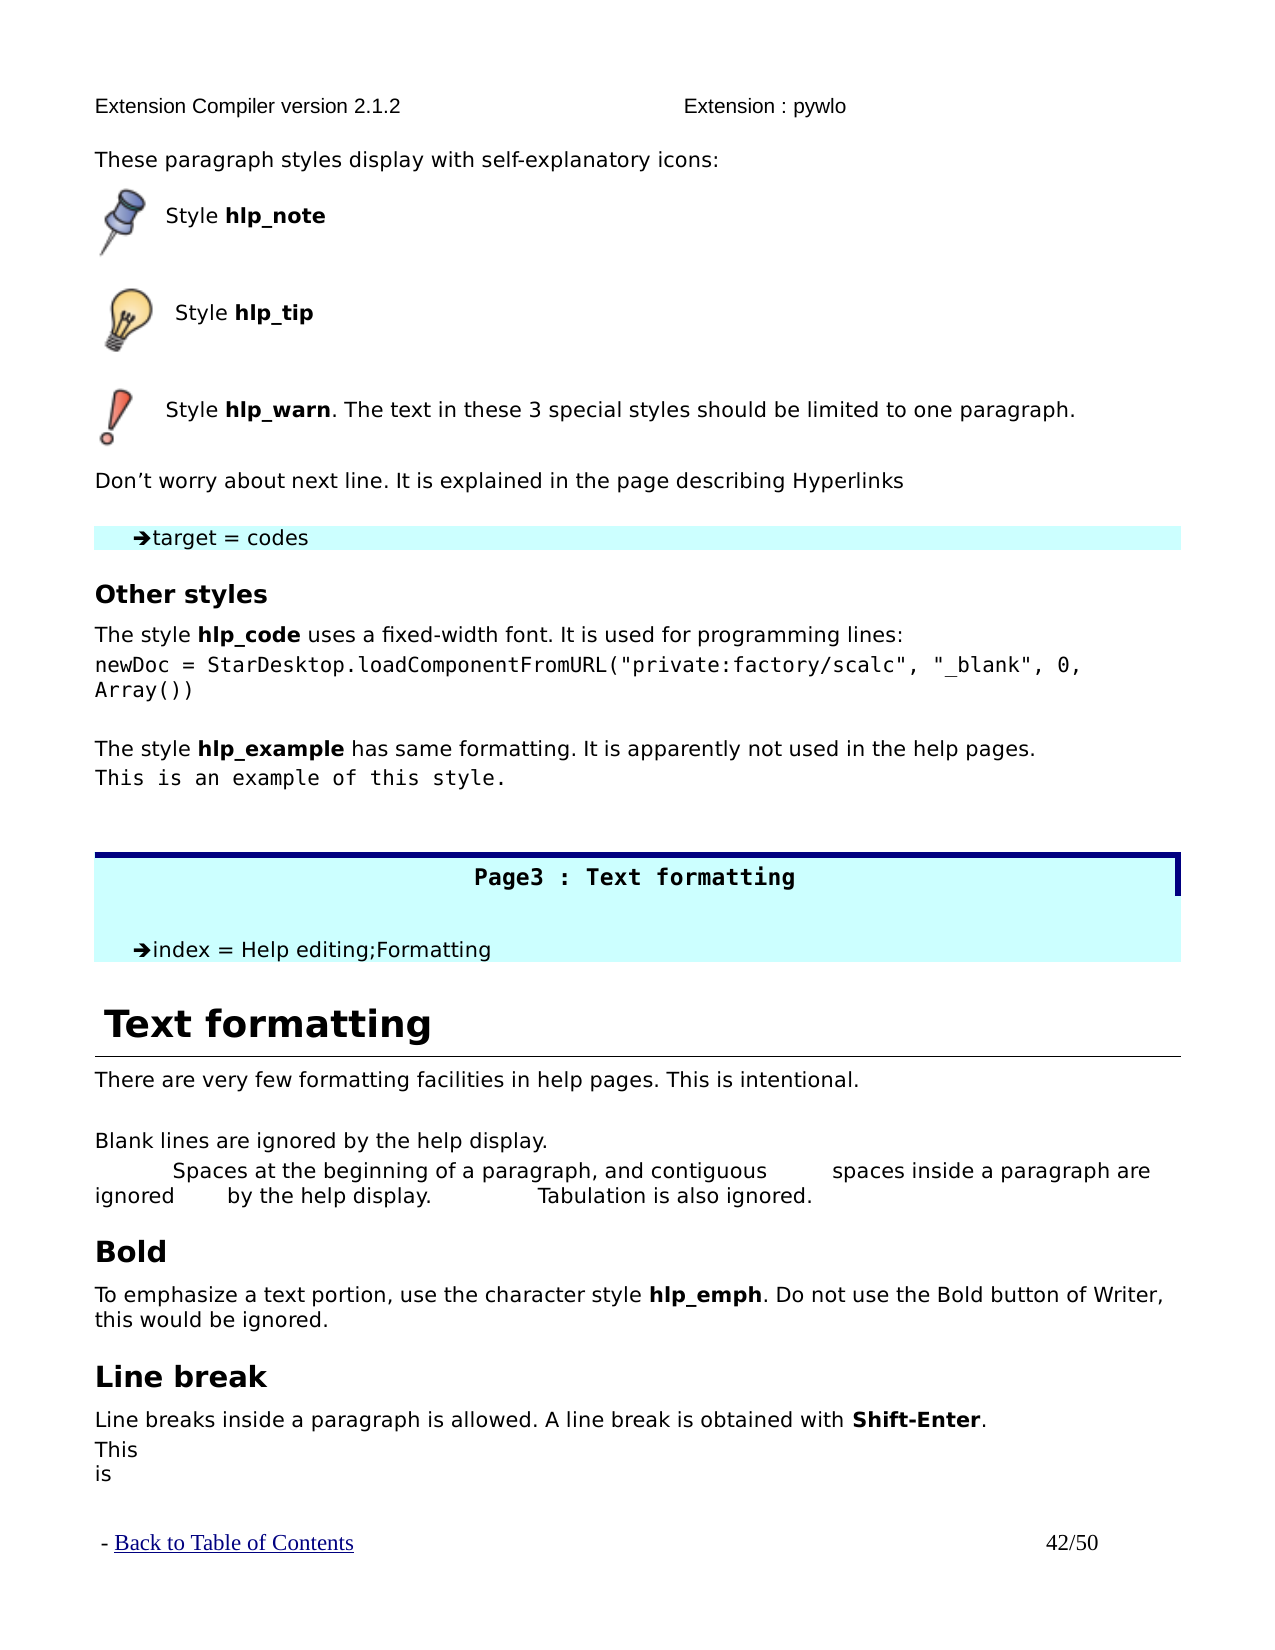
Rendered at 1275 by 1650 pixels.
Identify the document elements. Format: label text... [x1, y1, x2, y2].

text This is [94, 1438, 1181, 1487]
list Style hlp_warn. The text in these 3 special styles should be limited to one paragraph. [94, 381, 1181, 454]
text Don’t worry about next line. It is explained in the page describing Hyperlinks [94, 469, 1181, 493]
text This is an example of this style. [94, 766, 1181, 791]
text Text formatting [94, 993, 1181, 1056]
text The style hlp_code uses a fixed-width font. It is used for programming lines: [94, 623, 1181, 648]
text Spaces at the beginning of a paragraph, and contiguous spaces inside a paragraph are ignored by the help display. Tabulation is also ignored. [94, 1159, 1181, 1208]
text Other styles [94, 581, 1181, 610]
text newDoc = StarDesktop.loadComponentFromURL("private:factory/scalc", "_blank", 0, Array()) [94, 653, 1181, 702]
text There are very few formatting facilities in help pages. This is intentional. [94, 1068, 1181, 1093]
text Line breaks inside a paragraph is allowed. A line break is obtained with Shift-Enter. [94, 1407, 1181, 1432]
text Blank lines are ignored by the help display. [94, 1129, 1181, 1153]
text These paragraph styles display with self-explanatory icons: [94, 147, 1181, 172]
text Page3 : Text formatting [94, 853, 1175, 896]
list Style hlp_note [151, 187, 1181, 259]
text Bold [94, 1236, 1181, 1270]
list Style hlp_tip [94, 283, 1181, 358]
text To emphasize a text portion, use the character style hlp_emph. Do not use the Bold button of Writer, this would be ignored. [94, 1283, 1181, 1332]
list index = Help editing;Formatting [94, 938, 1181, 962]
picture [95, 284, 163, 357]
picture [95, 382, 138, 453]
text Line break [94, 1360, 1181, 1394]
picture [95, 187, 151, 259]
list target = codes [94, 526, 1181, 550]
text The style hlp_example has same formatting. It is apparently not used in the help pages. [94, 737, 1181, 761]
